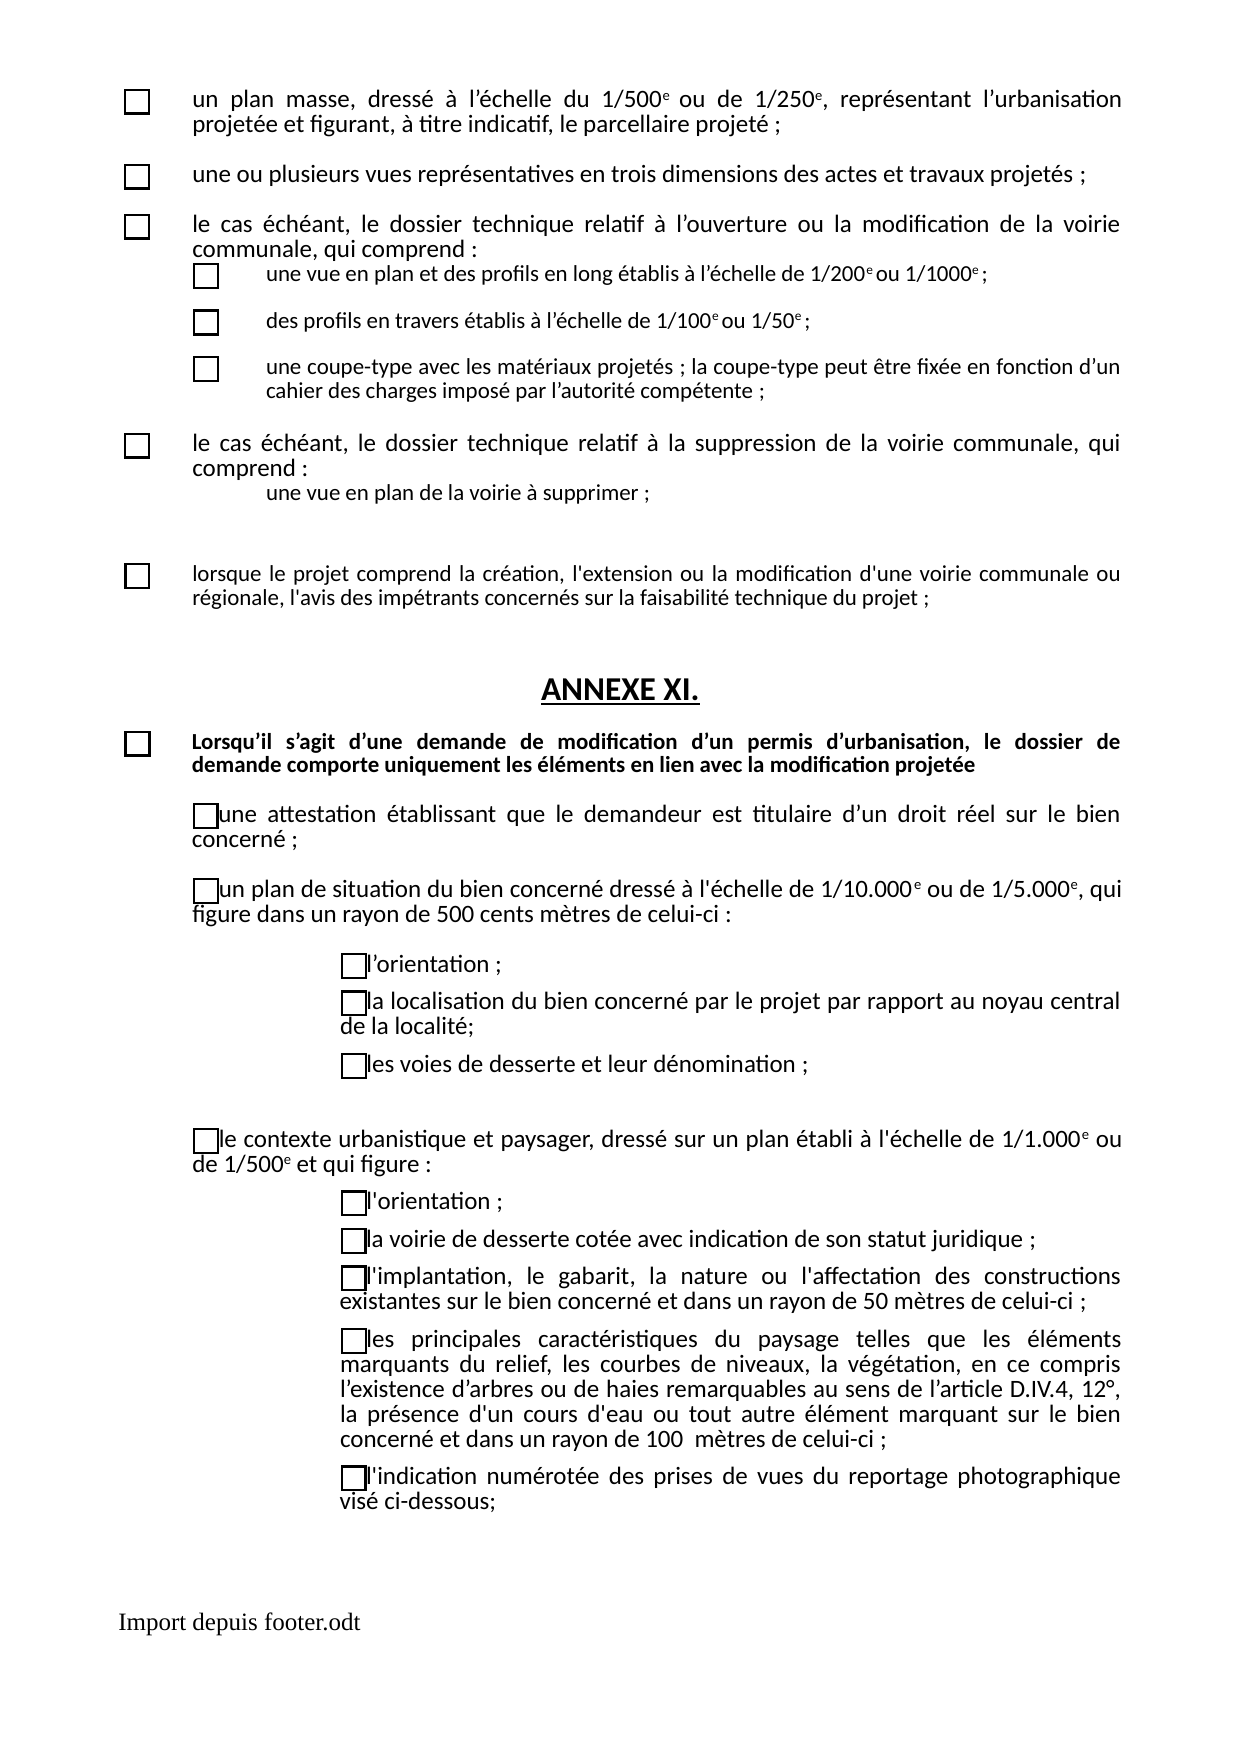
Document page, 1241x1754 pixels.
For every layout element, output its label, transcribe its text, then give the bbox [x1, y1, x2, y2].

text l’orientation ; [367, 953, 1122, 978]
text l'indication numérotée des prises de vues du reportage photographique visé ci-dessous; [266, 1466, 1122, 1516]
text une ou plusieurs vues représentatives en trois dimensions des actes et travaux projetés ; [150, 164, 1122, 189]
text le cas échéant, le dossier technique relatif à l’ouverture ou la modification de la voirie communale, qui comprend : [118, 214, 1122, 264]
text l'implantation, le gabarit, la nature ou l'affectation des constructions existantes sur le bien concerné et dans un rayon de 50 mètres de celui-ci ; [266, 1266, 1122, 1316]
text une coupe-type avec les matériaux projetés ; la coupe-type peut être fixée en fonction d’un cahier des charges imposé par l’autorité compétente ; [192, 357, 1122, 404]
text le contexte urbanistique et paysager, dressé sur un plan établi à l'échelle de 1/1.000e ou de 1/500e et qui figure : [118, 1128, 1122, 1178]
text le cas échéant, le dossier technique relatif à la suppression de la voirie communale, qui comprend : [118, 433, 1122, 483]
text [266, 1228, 341, 1253]
text la localisation du bien concerné par le projet par rapport au noyau central de la localité; [266, 991, 1122, 1041]
text les principales caractéristiques du paysage telles que les éléments marquants du relief, les courbes de niveaux, la végétation, en ce compris l’existence d’arbres ou de haies remarquables au sens de l’article D.IV.4, 12°, la présence d'un cours d'eau ou tout autre élément marquant sur le bien concerné et dans un rayon de 100 mètres de celui-ci ; [266, 1328, 1122, 1453]
text une attestation établissant que le demandeur est titulaire d’un droit réel sur le bien concerné ; [118, 803, 1122, 853]
text ANNEXE XI. [118, 675, 1122, 709]
text [192, 953, 341, 978]
text un plan masse, dressé à l’échelle du 1/500e ou de 1/250e, représentant l’urbanisation projetée et figurant, à titre indicatif, le parcellaire projeté ; [118, 89, 1122, 139]
text la voirie de desserte cotée avec indication de son statut juridique ; [367, 1228, 1122, 1253]
text un plan de situation du bien concerné dressé à l'échelle de 1/10.000e ou de 1/5.000e, qui figure dans un rayon de 500 cents mètres de celui-ci : [118, 878, 1122, 928]
text Lorsqu’il s’agit d’une demande de modification d’un permis d’urbanisation, le dossier de demande comporte uniquement les éléments en lien avec la modification projetée [118, 732, 1122, 778]
text une vue en plan de la voirie à supprimer ; [192, 483, 1122, 506]
text l'orientation ; [367, 1191, 1122, 1216]
text [192, 1053, 341, 1078]
text les voies de desserte et leur dénomination ; [367, 1053, 1122, 1078]
text une vue en plan et des profils en long établis à l’échelle de 1/200e ou 1/1000e ; [219, 264, 1122, 288]
text des profils en travers établis à l’échelle de 1/100e ou 1/50e ; [219, 311, 1122, 334]
text lorsque le projet comprend la création, l'extension ou la modification d'une voirie communale ou régionale, l'avis des impétrants concernés sur la faisabilité technique du projet ; [118, 564, 1122, 611]
text [192, 1191, 341, 1216]
